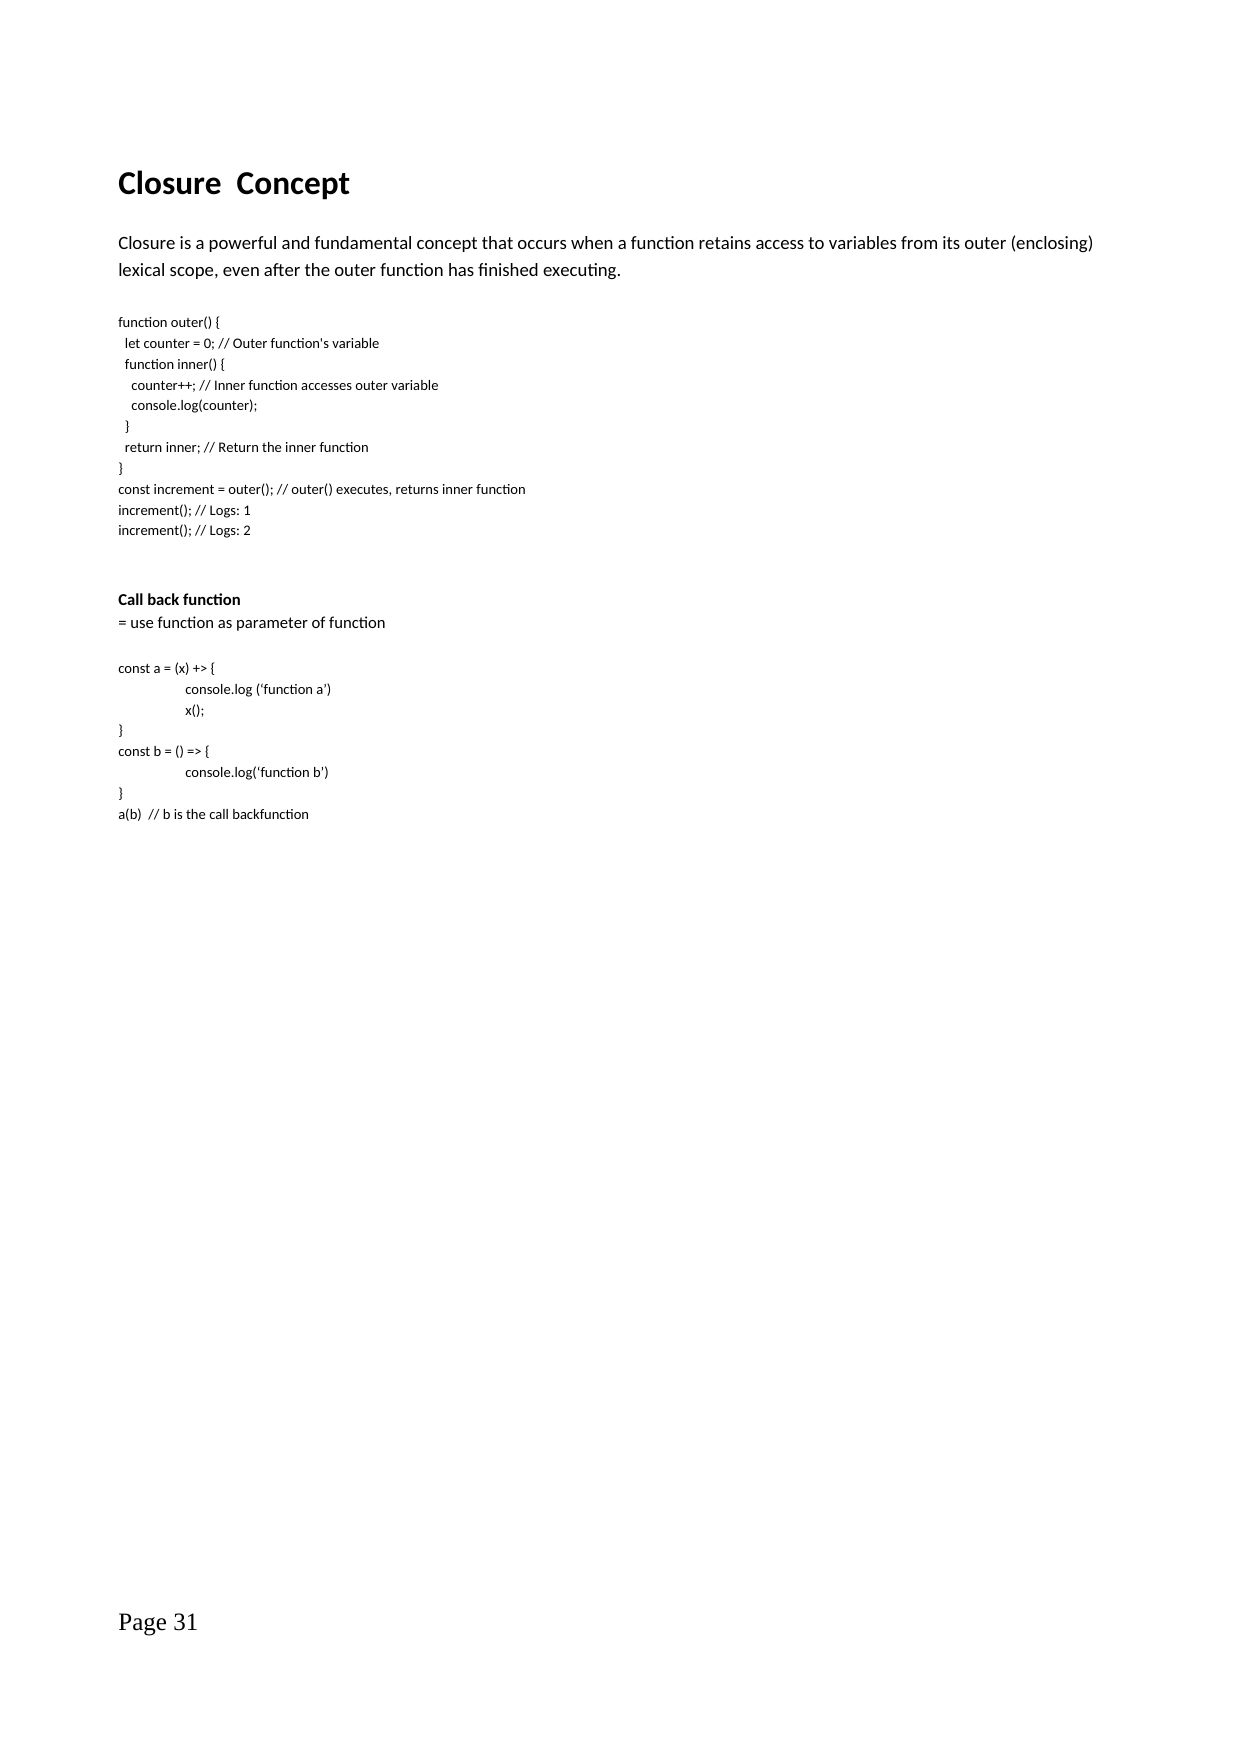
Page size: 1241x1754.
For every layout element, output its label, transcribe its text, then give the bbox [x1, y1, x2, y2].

text function inner() { [118, 355, 1122, 373]
text Closure is a powerful and fundamental concept that occurs when a function retains access to variables from its outer (enclosing) lexical scope, even after the outer function has finished executing. [118, 232, 1122, 281]
text const increment = outer(); // outer() executes, returns inner function [118, 480, 1122, 498]
text x(); [118, 701, 1122, 718]
text const b = () => { [118, 742, 1122, 760]
text let counter = 0; // Outer function's variable [118, 334, 1122, 352]
text increment(); // Logs: 1 [118, 501, 1122, 518]
text return inner; // Return the inner function [118, 438, 1122, 456]
text } [118, 459, 1122, 477]
text console.log (‘function a’) [118, 680, 1122, 698]
text = use function as parameter of function [118, 612, 1122, 633]
text const a = (x) +> { [118, 659, 1122, 677]
text } [118, 784, 1122, 802]
text console.log(counter); [118, 397, 1122, 414]
text counter++; // Inner function accesses outer variable [118, 376, 1122, 393]
text console.log(‘function b’) [118, 763, 1122, 781]
text } [118, 722, 1122, 739]
text function outer() { [118, 313, 1122, 331]
text a(b) // b is the call backfunction [118, 805, 1122, 823]
text increment(); // Logs: 2 [118, 522, 1122, 539]
text Call back function [118, 589, 1122, 609]
text } [118, 417, 1122, 435]
text Closure Concept [118, 162, 1122, 203]
